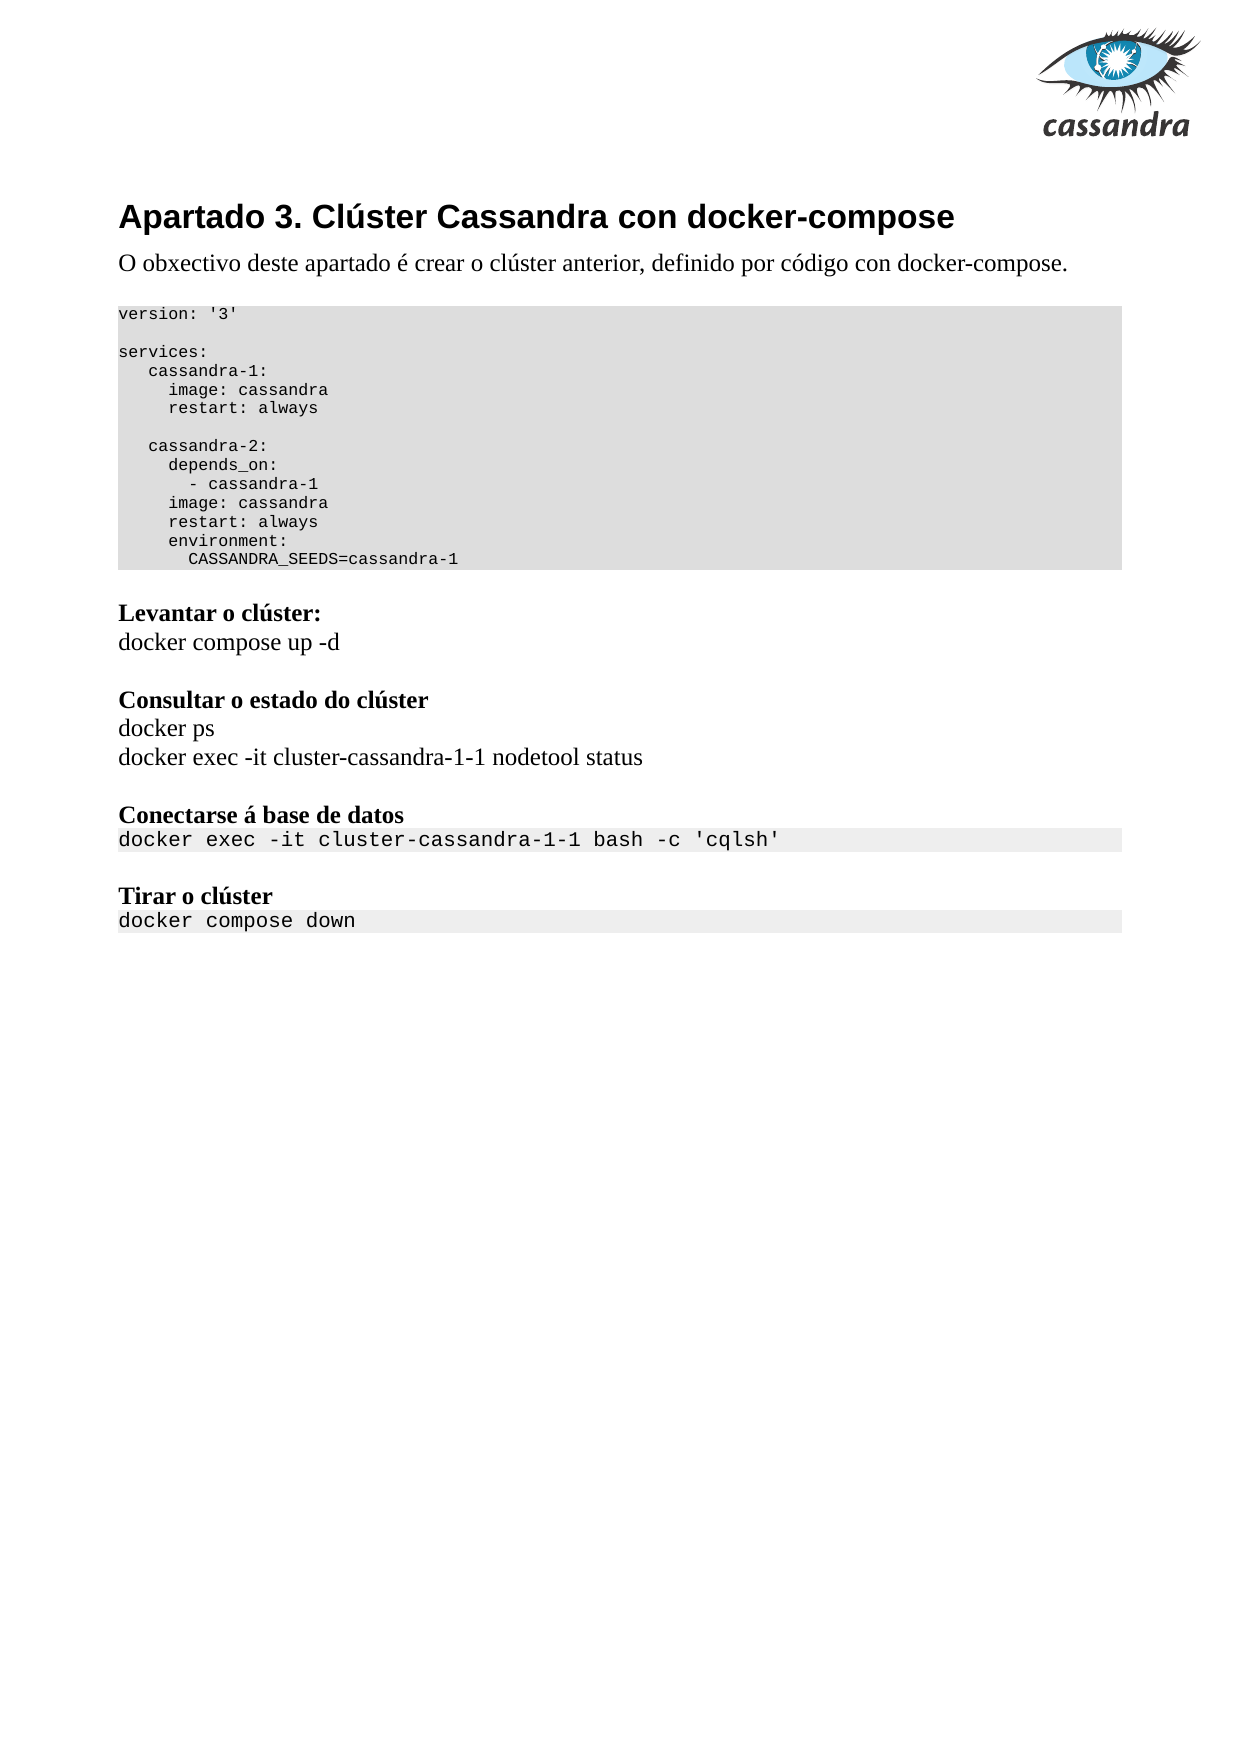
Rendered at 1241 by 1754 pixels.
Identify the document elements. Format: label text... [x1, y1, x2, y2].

text image: cassandra [118, 494, 1122, 513]
subtitle Apartado 3. Clúster Cassandra con docker-compose [118, 197, 1122, 236]
text cassandra-2: [118, 438, 1122, 457]
text environment: [118, 532, 1122, 551]
text docker compose down [118, 910, 1122, 933]
text Consultar o estado do clúster [118, 685, 1122, 713]
text restart: always [118, 400, 1122, 419]
text docker exec -it cluster-cassandra-1-1 nodetool status [118, 742, 1122, 771]
text Conectarse á base de datos [118, 800, 1122, 828]
text - cassandra-1 [118, 476, 1122, 494]
text Tirar o clúster [118, 881, 1122, 910]
text docker ps [118, 713, 1122, 742]
text image: cassandra [118, 381, 1122, 400]
text cassandra-1: [118, 362, 1122, 381]
text docker compose up -d [118, 627, 1122, 656]
text depends_on: [118, 457, 1122, 476]
text CASSANDRA_SEEDS=cassandra-1 [118, 551, 1122, 570]
text Levantar o clúster: [118, 598, 1122, 627]
text restart: always [118, 513, 1122, 532]
text version: '3' [118, 306, 1122, 325]
text docker exec -it cluster-cassandra-1-1 bash -c 'cqlsh' [118, 828, 1122, 852]
text services: [118, 343, 1122, 362]
text O obxectivo deste apartado é crear o clúster anterior, definido por código con docker-compose. [118, 248, 1122, 277]
